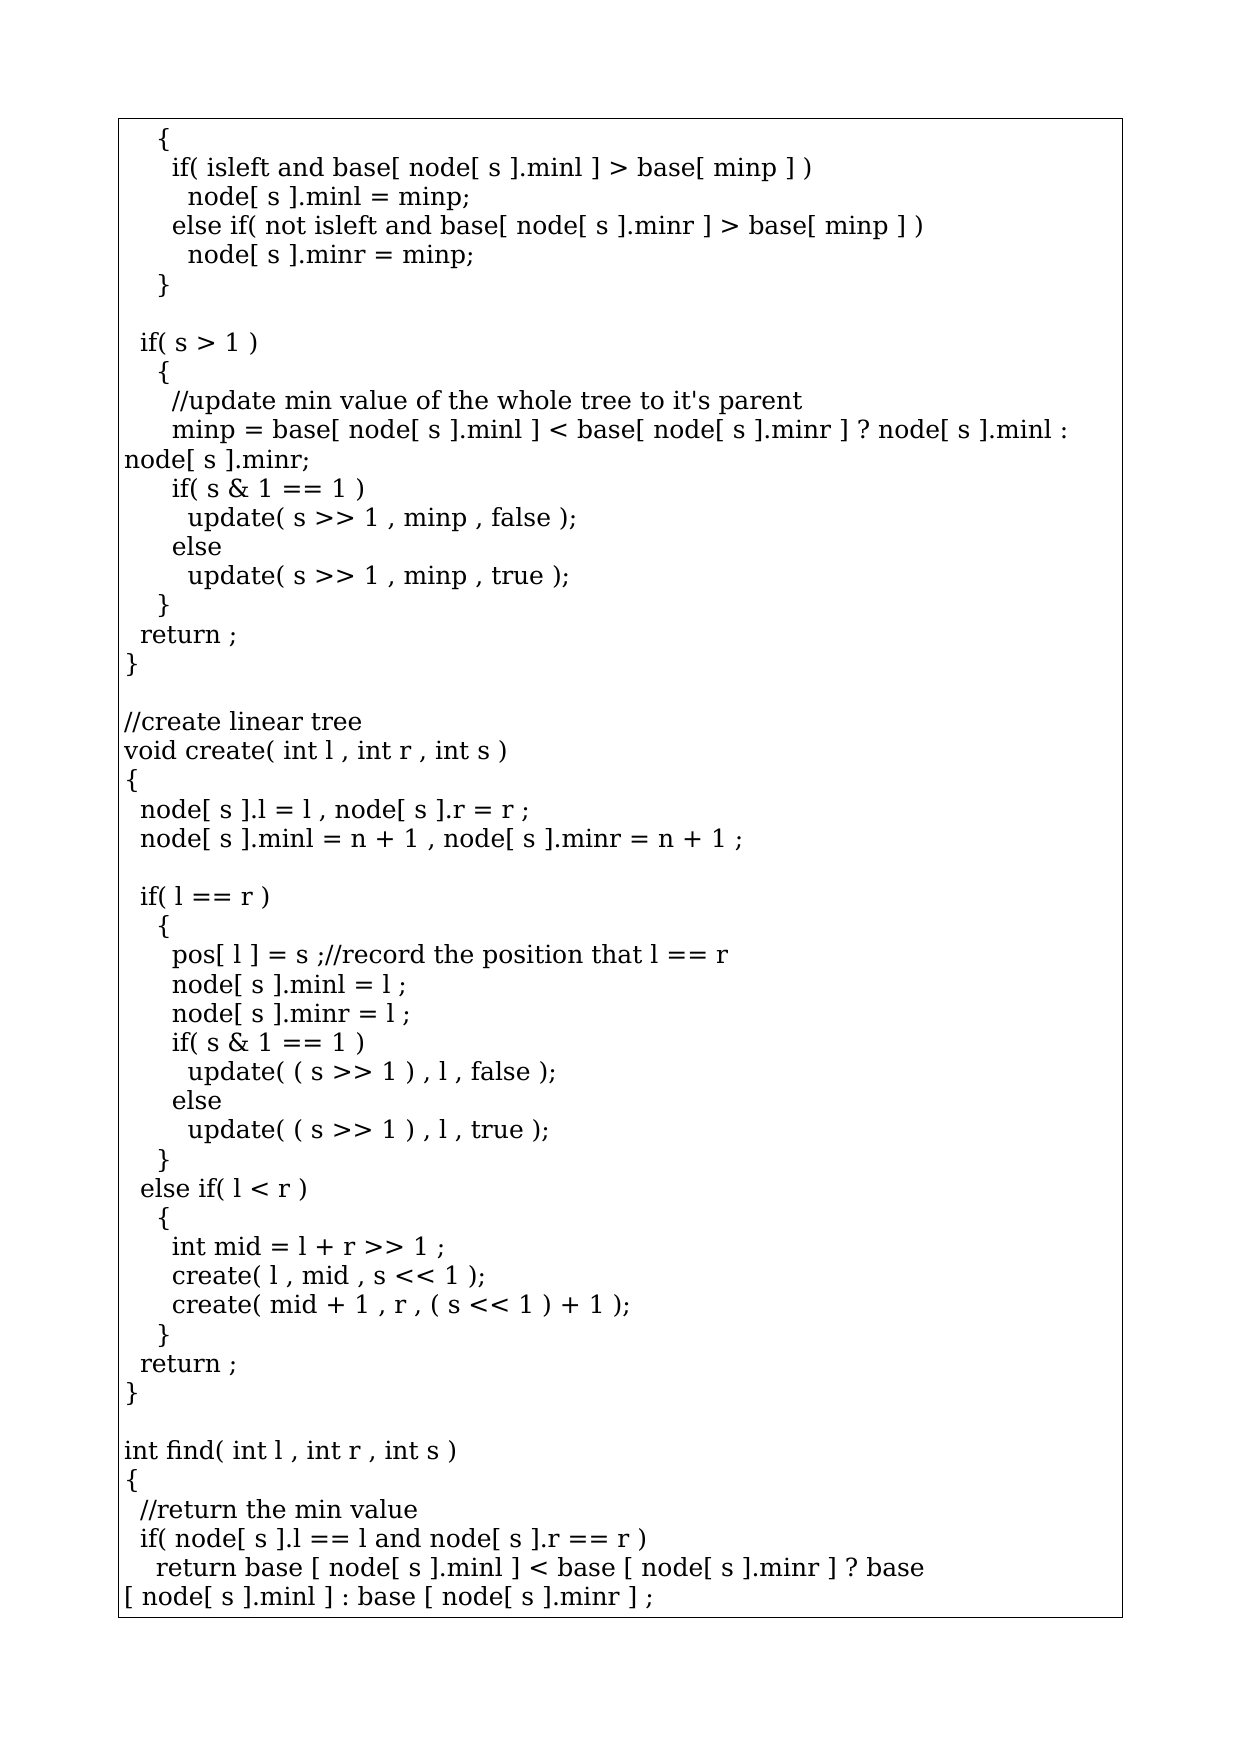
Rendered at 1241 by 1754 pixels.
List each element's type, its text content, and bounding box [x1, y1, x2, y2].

table_header { if( isleft and base[ node[ s ].minl ] > base[ minp ] ) node[ s ].minl = minp; else if( not isleft and base[ node[ s ].minr ] > base[ minp ] ) node[ s ].minr = minp; } if( s > 1 ) { //update min value of the whole tree to it's parent minp = base[ node[ s ].minl ] < base[ node[ s ].minr ] ? node[ s ].minl : node[ s ].minr; if( s & 1 == 1 ) update( s >> 1 , minp , false ); else update( s >> 1 , minp , true ); } return ; } //create linear tree void create( int l , int r , int s ) { node[ s ].l = l , node[ s ].r = r ; node[ s ].minl = n + 1 , node[ s ].minr = n + 1 ; if( l == r ) { pos[ l ] = s ;//record the position that l == r node[ s ].minl = l ; node[ s ].minr = l ; if( s & 1 == 1 ) update( ( s >> 1 ) , l , false ); else update( ( s >> 1 ) , l , true ); } else if( l < r ) { int mid = l + r >> 1 ; create( l , mid , s << 1 ); create( mid + 1 , r , ( s << 1 ) + 1 ); } return ; } int find( int l , int r , int s ) { //return the min value if( node[ s ].l == l and node[ s ].r == r ) return base [ node[ s ].minl ] < base [ node[ s ].minr ] ? base [ node[ s ].minl ] : base [ node[ s ].minr ] ; [119, 119, 1122, 1617]
